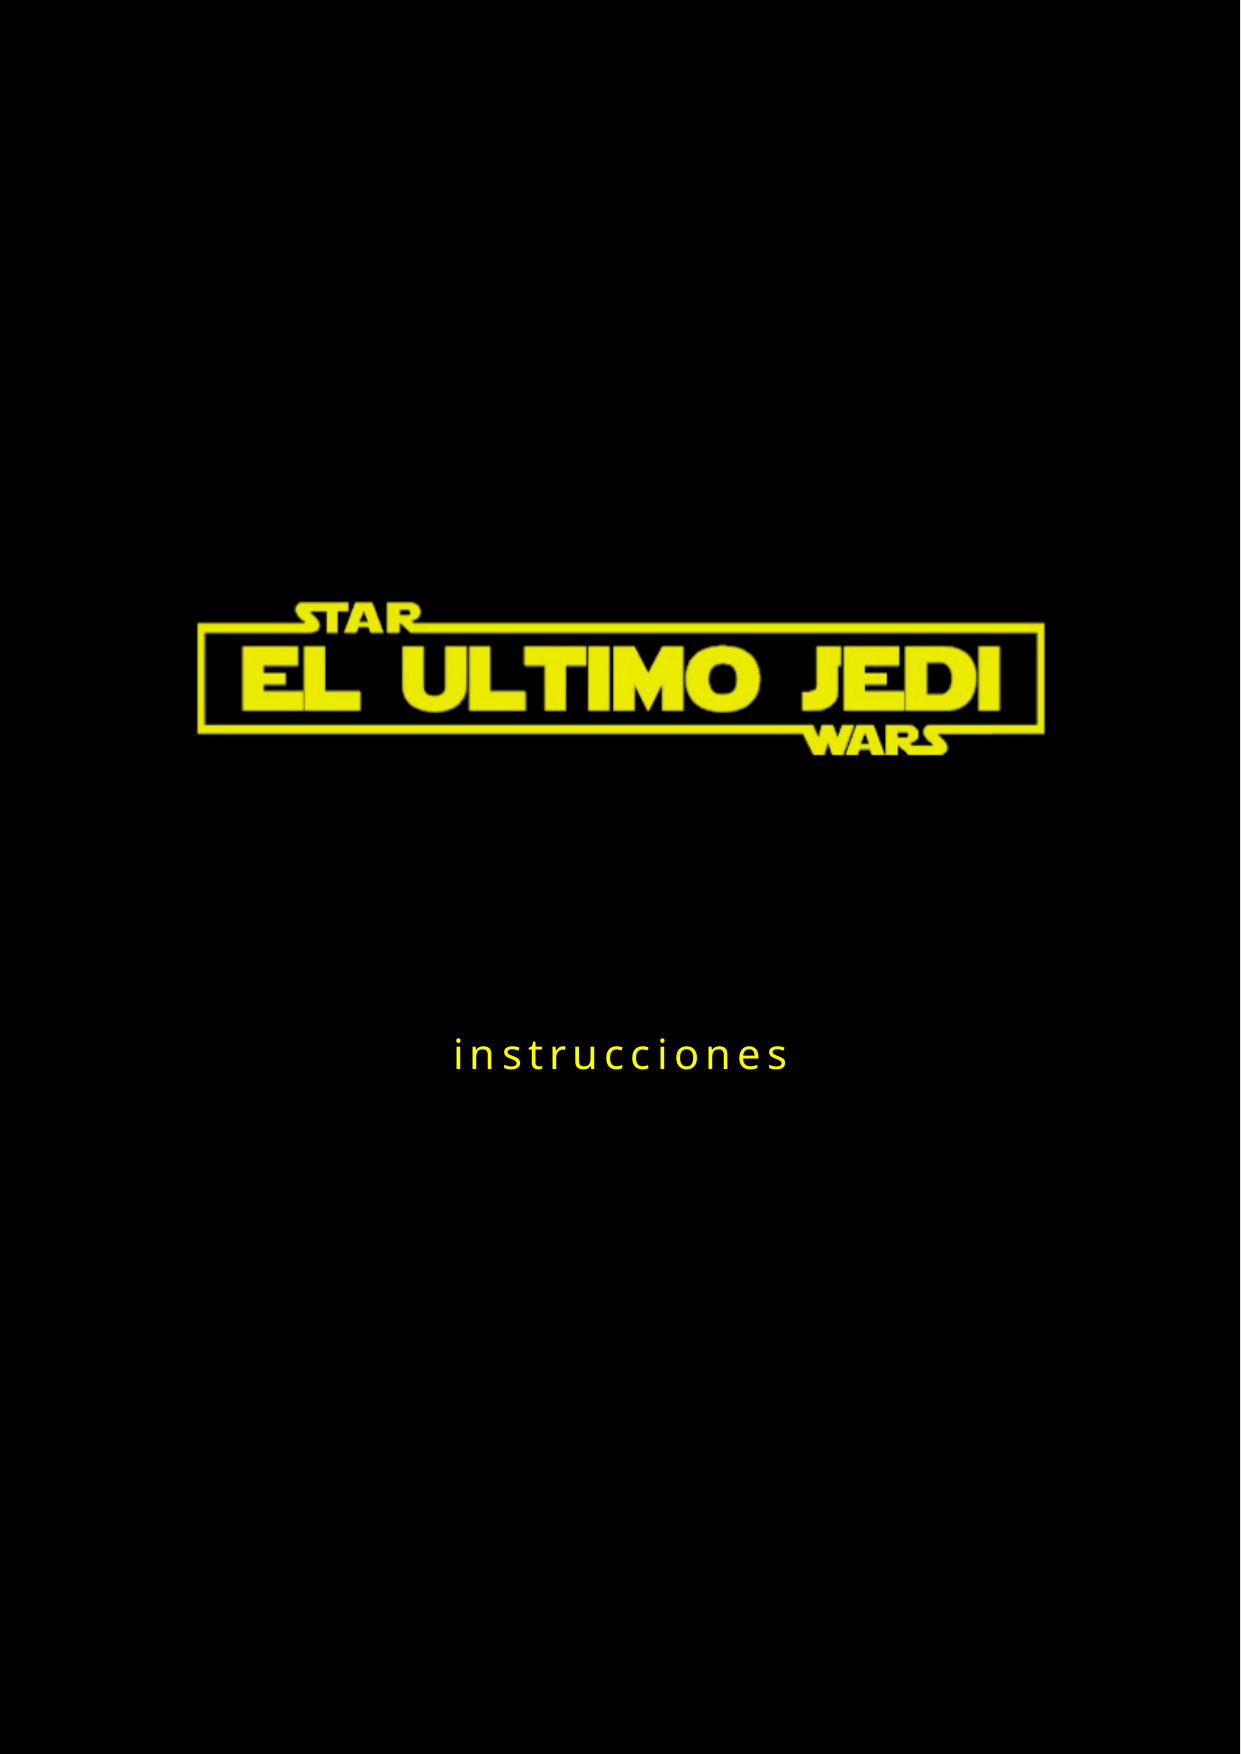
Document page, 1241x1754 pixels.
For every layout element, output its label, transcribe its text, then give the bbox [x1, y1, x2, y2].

text instrucciones [3, 1025, 1237, 1082]
picture [138, 538, 1103, 810]
